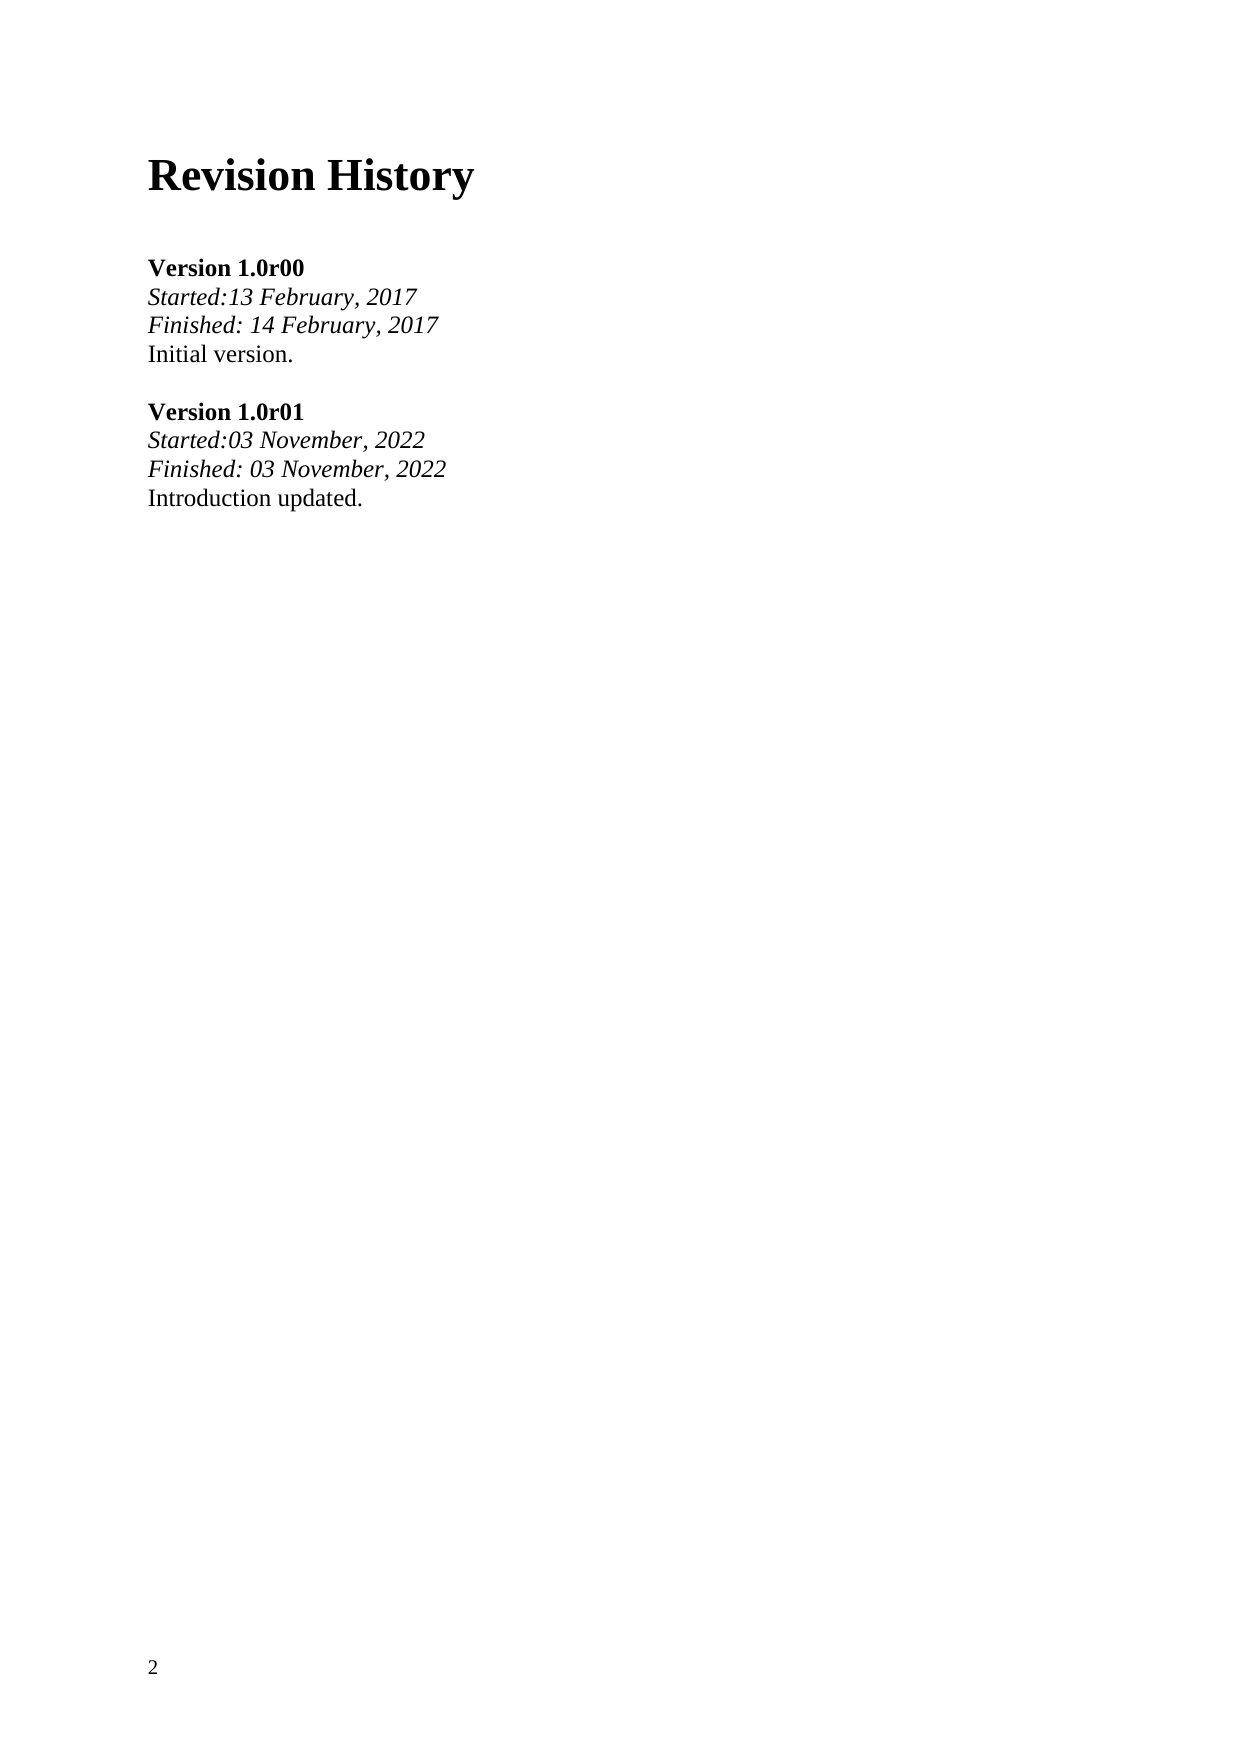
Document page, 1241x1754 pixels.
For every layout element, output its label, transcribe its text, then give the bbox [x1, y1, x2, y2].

text Introduction updated. [148, 483, 1092, 512]
text Version 1.0r01 [148, 397, 1092, 426]
text Version 1.0r00 [148, 253, 1092, 282]
text Finished: 14 February, 2017 [148, 311, 1092, 339]
text Finished: 03 November, 2022 [148, 454, 1092, 483]
text Started:13 February, 2017 [148, 282, 1092, 311]
text Revision History [148, 148, 1092, 200]
text Initial version. [148, 339, 1092, 368]
text Started:03 November, 2022 [148, 426, 1092, 454]
